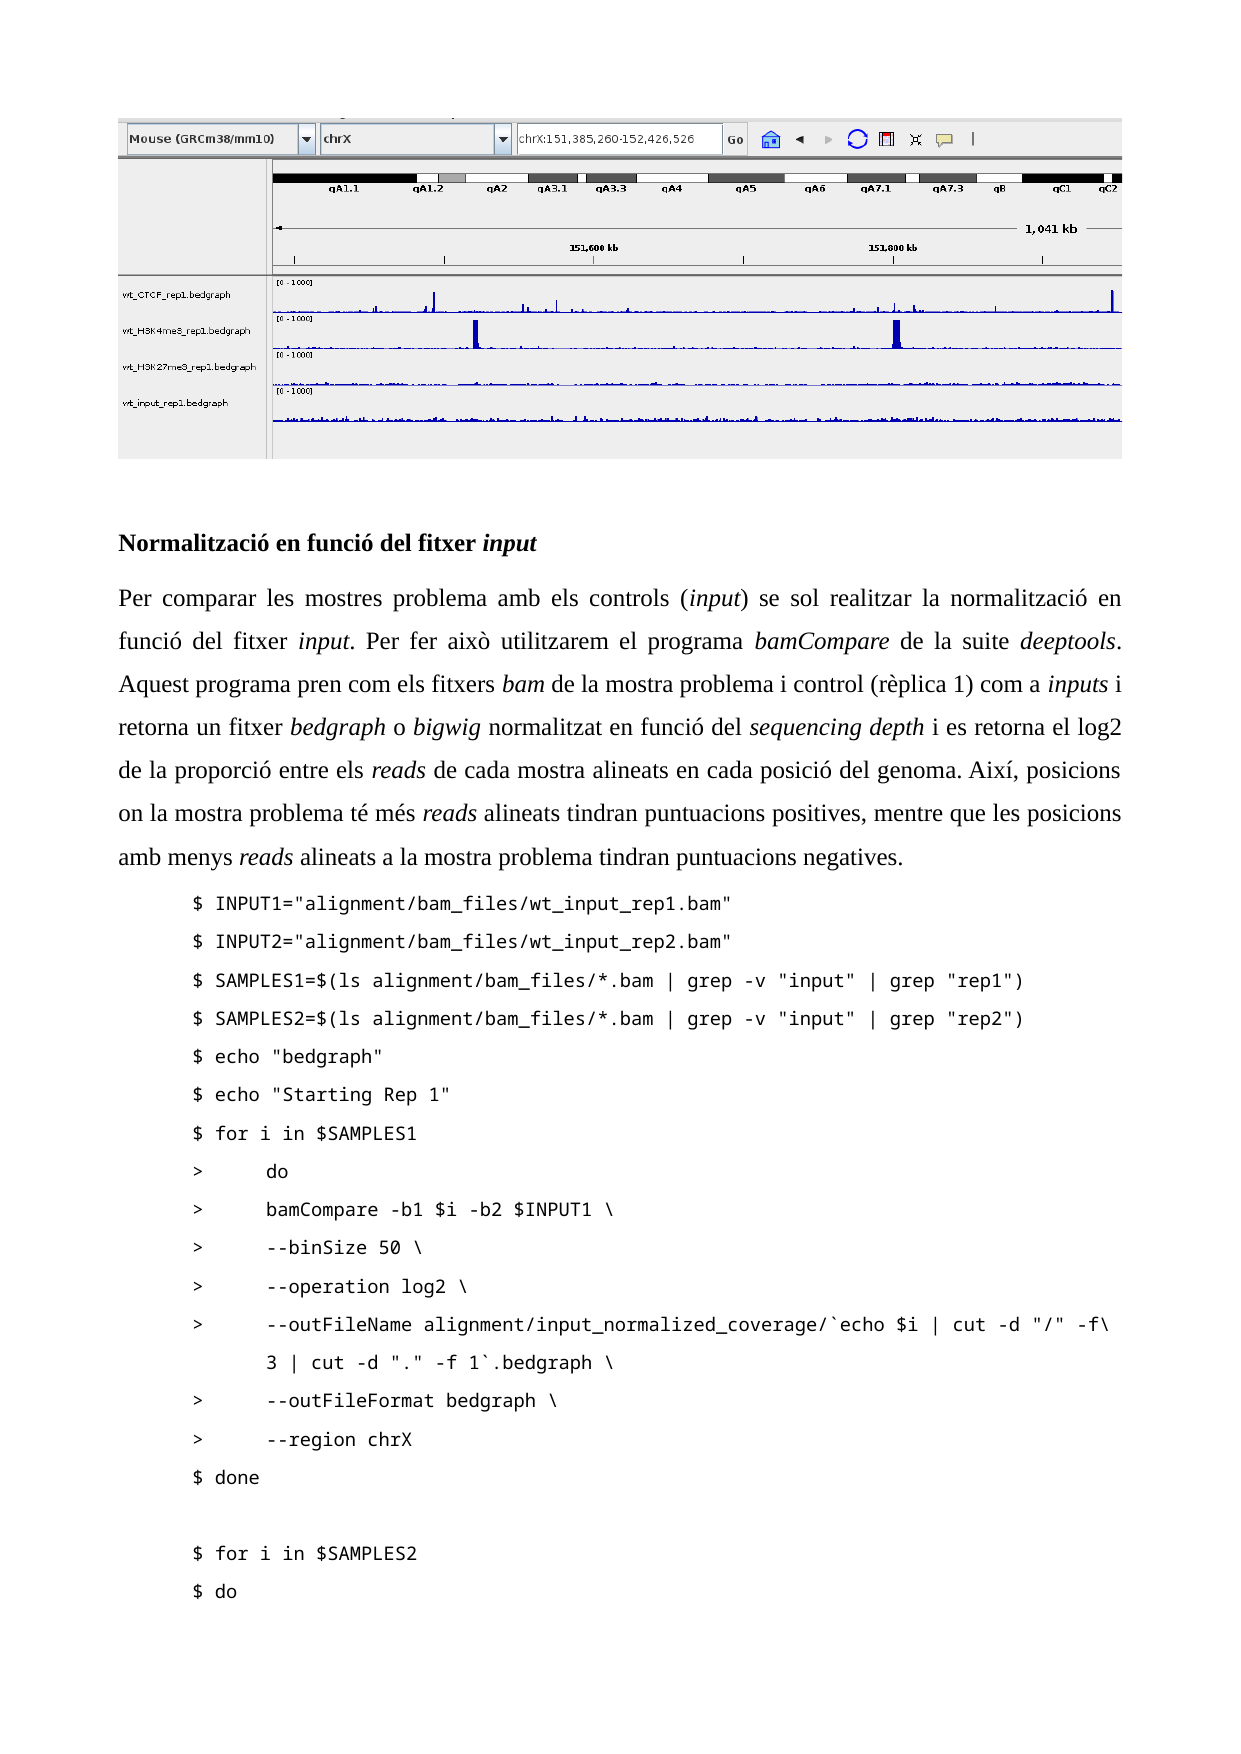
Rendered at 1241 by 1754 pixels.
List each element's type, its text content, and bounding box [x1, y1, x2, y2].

text $ INPUT1="alignment/bam_files/wt_input_rep1.bam" [118, 891, 1122, 916]
text $ SAMPLES2=$(ls alignment/bam_files/*.bam | grep -v "input" | grep "rep2") [118, 1005, 1122, 1031]
text Per comparar les mostres problema amb els controls (input) se sol realitzar la normalització en funció del fitxer input. Per fer això utilitzarem el programa bamCompare de la suite deeptools. Aquest programa pren com els fitxers bam de la mostra problema i control (rèplica 1) com a inputs i retorna un fitxer bedgraph o bigwig normalitzat en funció del sequencing depth i es retorna el log2 de la proporció entre els reads de cada mostra alineats en cada posició del genoma. Així, posicions on la mostra problema té més reads alineats tindran puntuacions positives, mentre que les posicions amb menys reads alineats a la mostra problema tindran puntuacions negatives. [118, 583, 1122, 870]
text $ SAMPLES1=$(ls alignment/bam_files/*.bam | grep -v "input" | grep "rep1") [118, 967, 1122, 993]
text > do [118, 1158, 1122, 1184]
text $ echo "Starting Rep 1" [118, 1082, 1122, 1107]
picture [118, 118, 1123, 459]
text > --region chrX [118, 1426, 1122, 1451]
text Normalització en funció del fitxer input [118, 528, 1122, 557]
text > --outFileFormat bedgraph \ [118, 1388, 1122, 1413]
text > --binSize 50 \ [118, 1235, 1122, 1260]
text > bamCompare -b1 $i -b2 $INPUT1 \ [118, 1196, 1122, 1222]
text > --outFileName alignment/input_normalized_coverage/`echo $i | cut -d "/" -f\ 3 | cut -d "." -f 1`.bedgraph \ [118, 1311, 1122, 1375]
text $ for i in $SAMPLES1 [118, 1120, 1122, 1146]
text $ done [118, 1464, 1122, 1489]
text > --operation log2 \ [118, 1273, 1122, 1298]
text $ INPUT2="alignment/bam_files/wt_input_rep2.bam" [118, 929, 1122, 954]
text $ for i in $SAMPLES2 [118, 1541, 1122, 1566]
text $ do [118, 1579, 1122, 1604]
text $ echo "bedgraph" [118, 1043, 1122, 1069]
